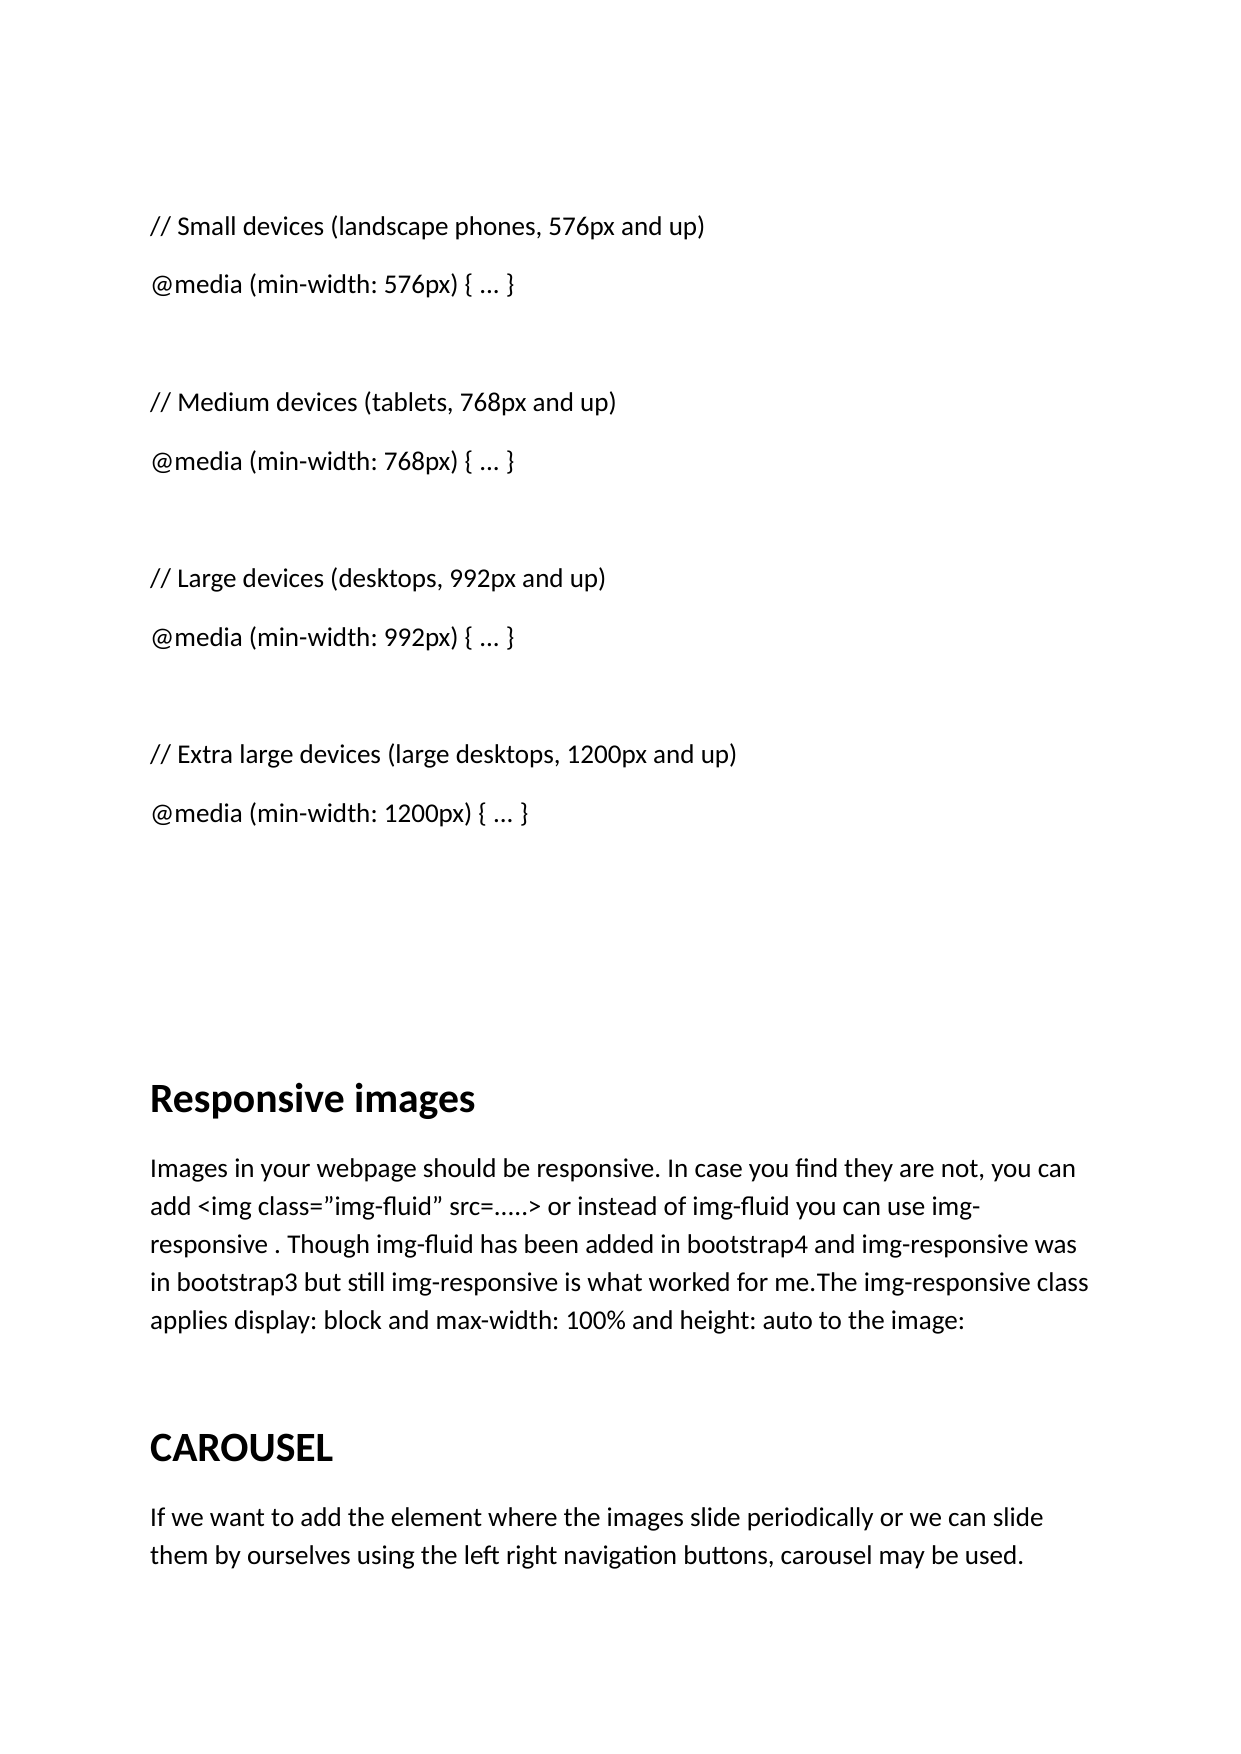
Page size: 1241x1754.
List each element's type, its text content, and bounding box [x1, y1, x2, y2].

text CAROUSEL [150, 1421, 1090, 1472]
text Images in your webpage should be responsive. In case you find they are not, you can add <img class=”img-fluid” src=.....> or instead of img-fluid you can use img-responsive . Though img-fluid has been added in bootstrap4 and img-responsive was in bootstrap3 but still img-responsive is what worked for me.The img-responsive class applies display: block and max-width: 100% and height: auto to the image: [150, 1152, 1090, 1336]
text @media (min-width: 576px) { ... } [150, 267, 1090, 301]
text @media (min-width: 1200px) { ... } [150, 796, 1090, 829]
text // Medium devices (tablets, 768px and up) [150, 385, 1090, 418]
text Responsive images [150, 1072, 1090, 1123]
text @media (min-width: 992px) { ... } [150, 620, 1090, 653]
text If we want to add the element where the images slide periodically or we can slide them by ourselves using the left right navigation buttons, carousel may be used. [150, 1500, 1090, 1571]
text @media (min-width: 768px) { ... } [150, 444, 1090, 477]
text // Small devices (landscape phones, 576px and up) [150, 209, 1090, 242]
text // Large devices (desktops, 992px and up) [150, 561, 1090, 594]
text // Extra large devices (large desktops, 1200px and up) [150, 737, 1090, 771]
